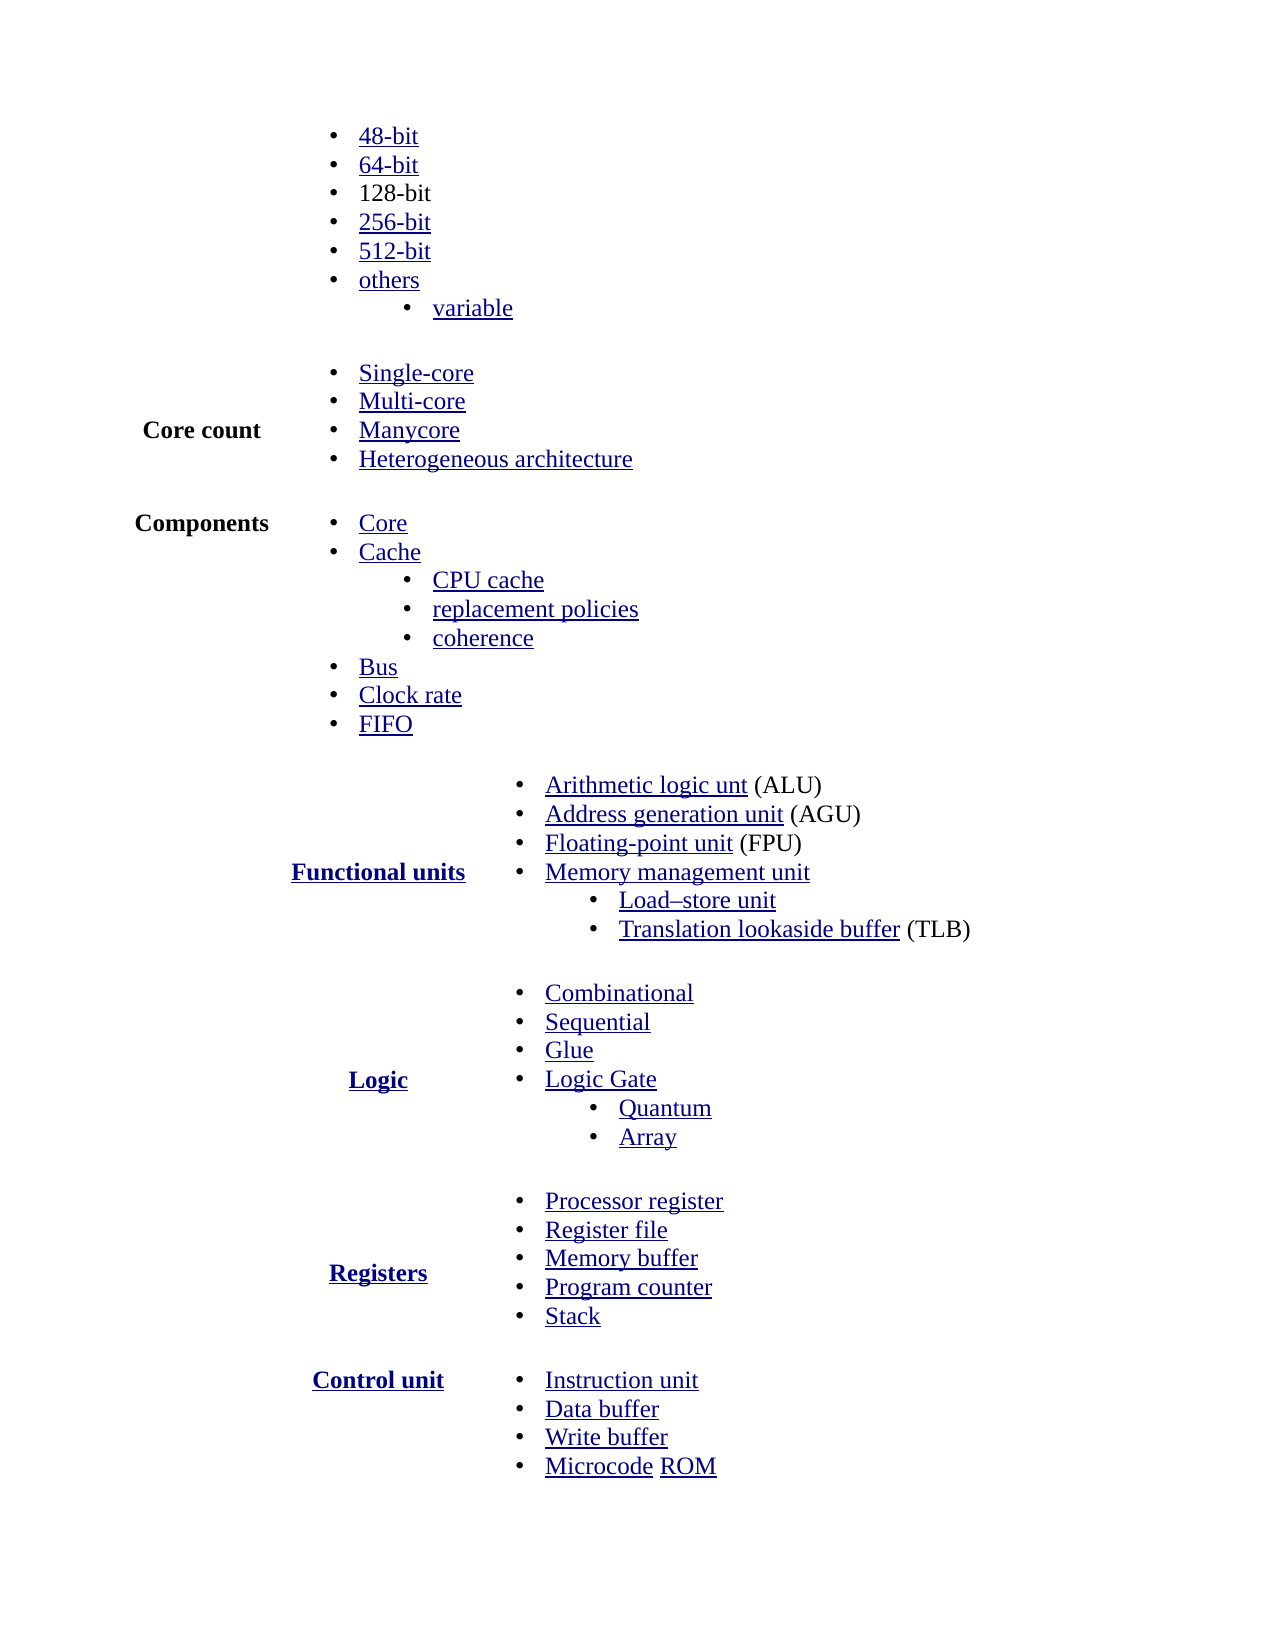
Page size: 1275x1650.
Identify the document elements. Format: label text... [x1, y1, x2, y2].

table_cell Logic [285, 975, 471, 1183]
table_header Arithmetic logic unt (ALU) Address generation unit (AGU) Floating-point unit (FPU) Memory management unit Load–store unit Translation lookaside buffer (TLB) [471, 768, 985, 975]
table_cell Components [118, 505, 285, 1486]
table_cell Instruction unit Data buffer Write buffer Microcode ROM Counter [471, 1362, 985, 1483]
table_cell Processor register Register file Memory buffer Program counter Stack [471, 1183, 985, 1362]
table_cell [118, 118, 285, 355]
table_cell Control unit [285, 1362, 471, 1483]
table_cell Single-core Multi-core Manycore Heterogeneous architecture [285, 355, 999, 505]
table_cell Registers [285, 1183, 471, 1362]
table_cell Core Cache CPU cache replacement policies coherence Bus Clock rate FIFO [285, 505, 999, 1486]
table_header Functional units [285, 768, 471, 975]
table_cell Core count [118, 355, 285, 505]
table_cell Combinational Sequential Glue Logic Gate Quantum Array [471, 975, 985, 1183]
table_cell 1-bit 2-bit 4-bit 8-bit 16-bit 32-bit 48-bit 64-bit 128-bit 256-bit 512-bit others variable [285, 118, 999, 355]
